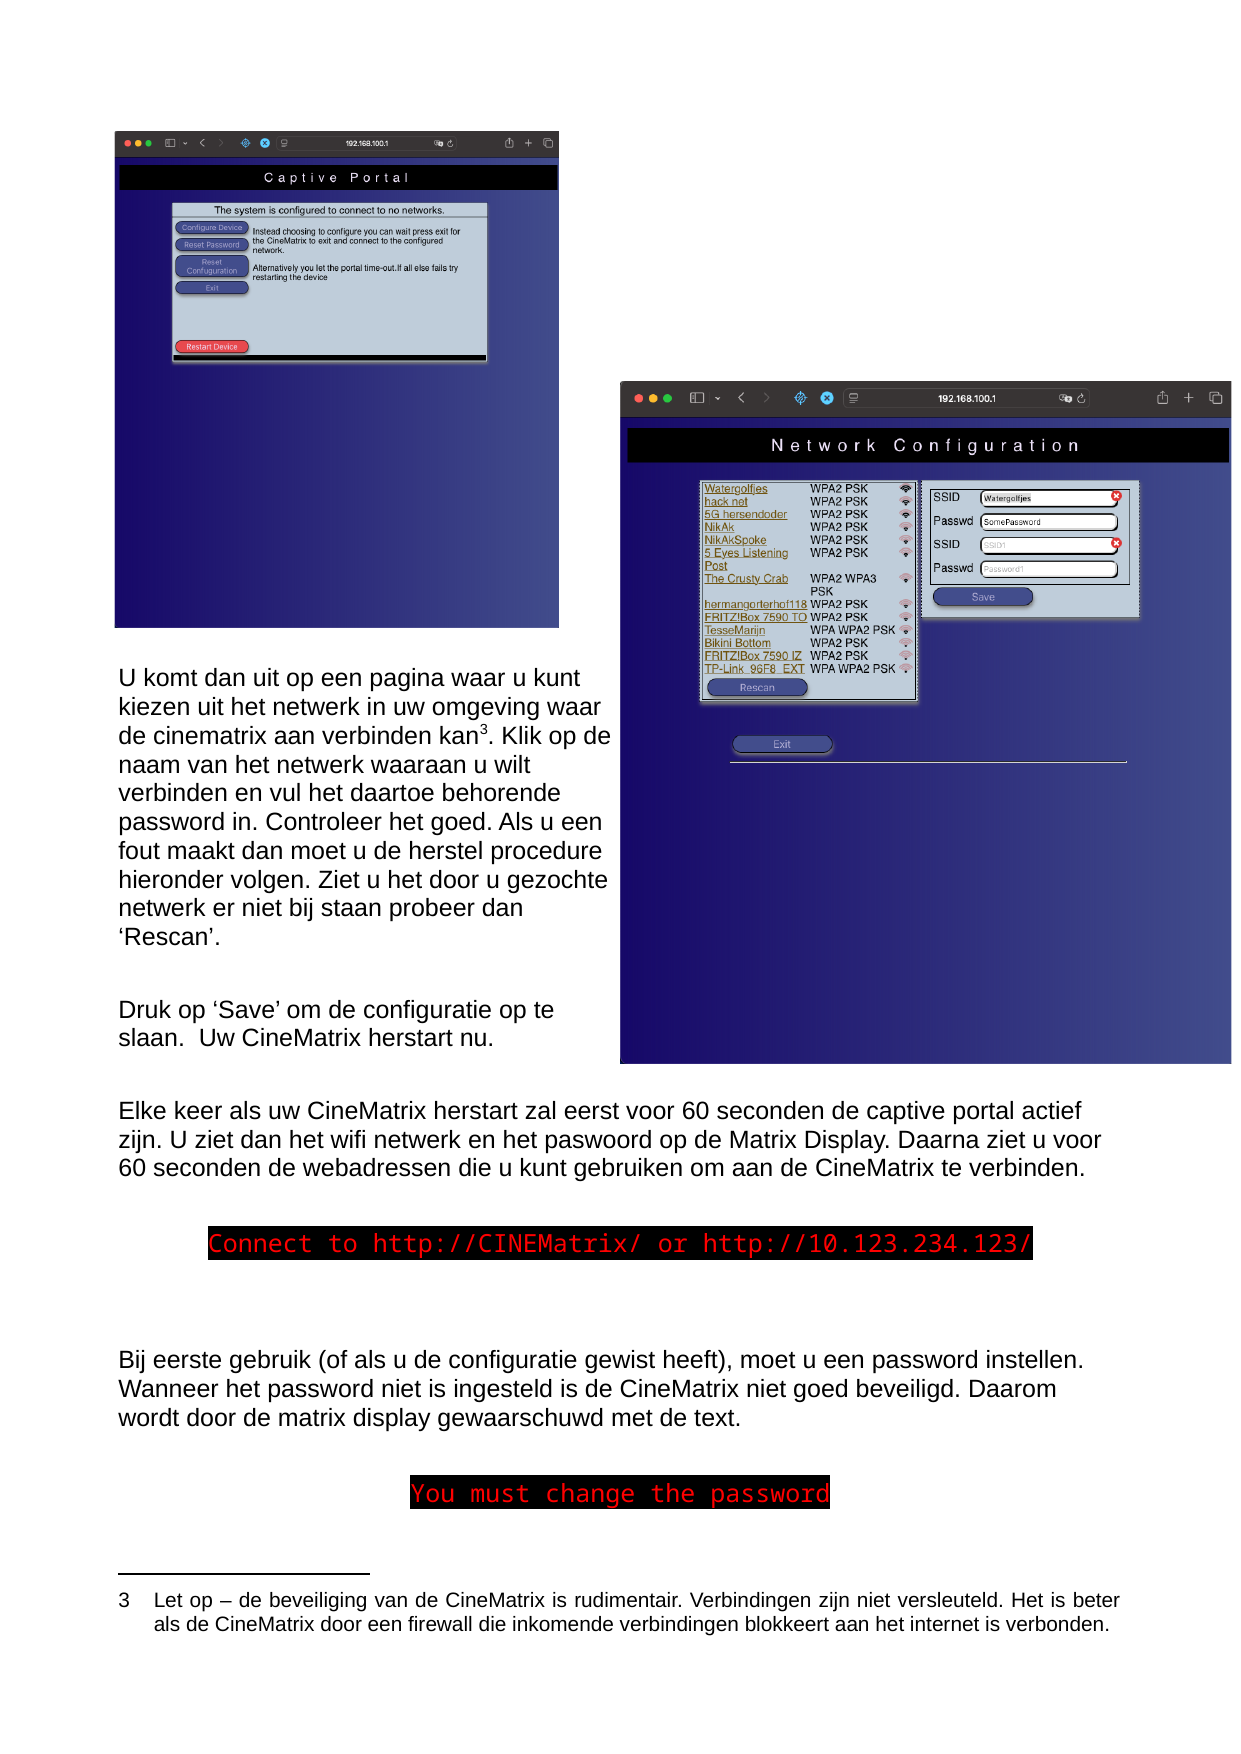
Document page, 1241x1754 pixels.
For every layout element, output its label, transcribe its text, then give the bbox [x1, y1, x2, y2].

text U komt dan uit op een pagina waar u kunt kiezen uit het netwerk in uw omgeving waar de cinematrix aan verbinden kan. Klik op de naam van het netwerk waaraan u wilt verbinden en vul het daartoe behorende password in. Controleer het goed. Als u een fout maakt dan moet u de herstel procedure hieronder volgen. Ziet u het door u gezochte netwerk er niet bij staan probeer dan ‘Rescan’. [118, 663, 620, 951]
text Connect to http://CINEMatrix/ or http://10.123.234.123/ [1033, 1226, 1122, 1260]
text Bij eerste gebruik (of als u de configuratie gewist heeft), moet u een password instellen. Wanneer het password niet is ingesteld is de CineMatrix niet goed beveiligd. Daarom wordt door de matrix display gewaarschuwd met de text. [118, 1345, 1122, 1432]
picture [114, 131, 559, 628]
text You must change the password [830, 1475, 1122, 1509]
text Let op – de beveiliging van de CineMatrix is rudimentair. Verbindingen zijn niet versleuteld. Het is beter als de CineMatrix door een firewall die inkomende verbindingen blokkeert aan het internet is verbonden. [118, 1588, 1122, 1636]
text Elke keer als uw CineMatrix herstart zal eerst voor 60 seconden de captive portal actief zijn. U ziet dan het wifi netwerk en het paswoord op de Matrix Display. Daarna ziet u voor 60 seconden de webadressen die u kunt gebruiken om aan de CineMatrix te verbinden. [118, 1096, 1122, 1182]
text Connect to http://CINEMatrix/ or http://10.123.234.123/ [118, 1226, 208, 1260]
picture [620, 381, 1232, 1064]
text Druk op ‘Save’ om de configuratie op te slaan. Uw CineMatrix herstart nu. [118, 995, 620, 1052]
text You must change the password [118, 1475, 410, 1509]
